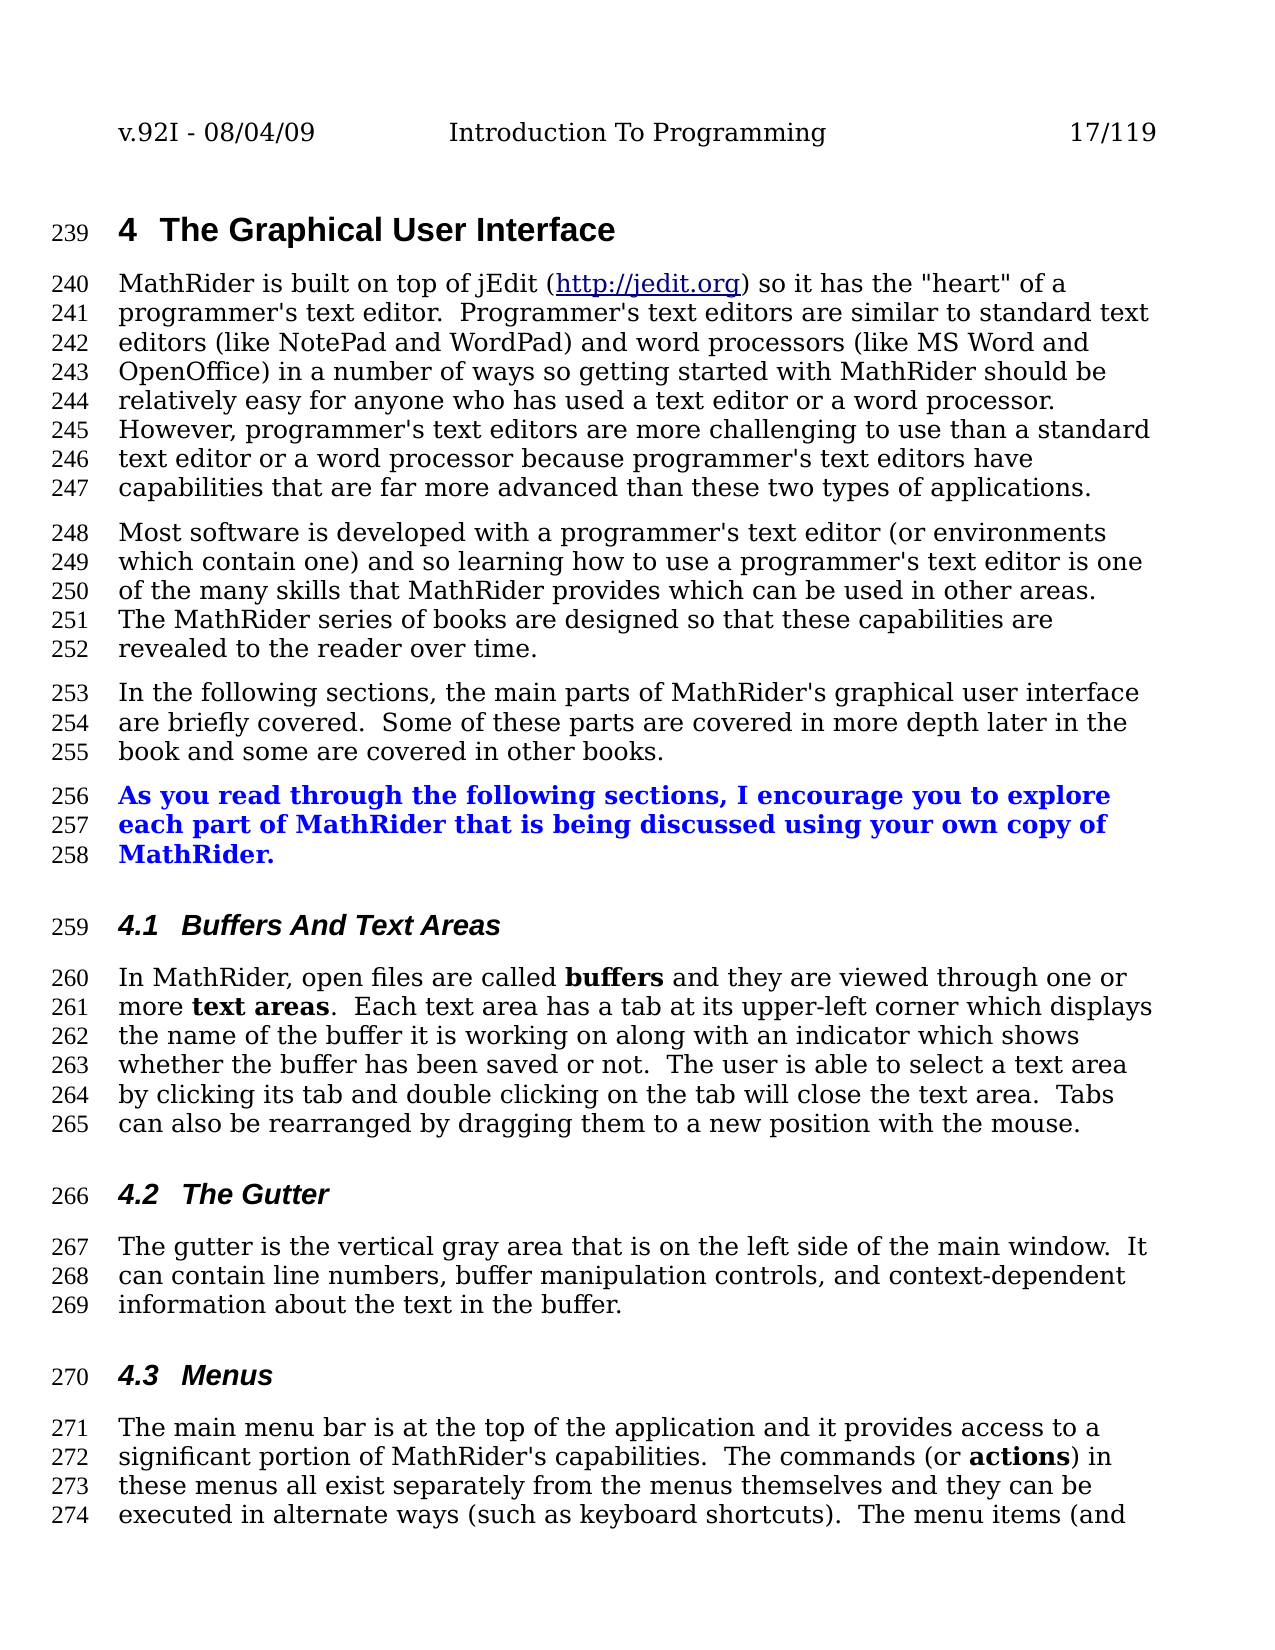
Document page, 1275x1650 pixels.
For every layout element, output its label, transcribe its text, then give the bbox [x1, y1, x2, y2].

subtitle The Graphical User Interface [118, 210, 1157, 248]
text The main menu bar is at the top of the application and it provides access to a significant portion of MathRider's capabilities. The commands (or actions) in these menus all exist separately from the menus themselves and they can be executed in alternate ways (such as keyboard shortcuts). The menu items (and [118, 1413, 1157, 1529]
subtitle Menus [118, 1358, 1157, 1392]
text The gutter is the vertical gray area that is on the left side of the main window. It can contain line numbers, buffer manipulation controls, and context-dependent information about the text in the buffer. [118, 1232, 1157, 1319]
text As you read through the following sections, I encourage you to explore each part of MathRider that is being discussed using your own copy of MathRider. [118, 781, 1157, 869]
text In MathRider, open files are called buffers and they are viewed through one or more text areas. Each text area has a tab at its upper-left corner which displays the name of the buffer it is working on along with an indicator which shows whether the buffer has been saved or not. The user is able to select a text area by clicking its tab and double clicking on the tab will close the text area. Tabs can also be rearranged by dragging them to a new position with the mouse. [118, 963, 1157, 1138]
subtitle Buffers And Text Areas [118, 908, 1157, 942]
text MathRider is built on top of jEdit (http://jedit.org) so it has the "heart" of a programmer's text editor. Programmer's text editors are similar to standard text editors (like NotePad and WordPad) and word processors (like MS Word and OpenOffice) in a number of ways so getting started with MathRider should be relatively easy for anyone who has used a text editor or a word processor. However, programmer's text editors are more challenging to use than a standard text editor or a word processor because programmer's text editors have capabilities that are far more advanced than these two types of applications. [118, 269, 1157, 503]
text In the following sections, the main parts of MathRider's graphical user interface are briefly covered. Some of these parts are covered in more depth later in the book and some are covered in other books. [118, 678, 1157, 766]
subtitle The Gutter [118, 1177, 1157, 1211]
text Most software is developed with a programmer's text editor (or environments which contain one) and so learning how to use a programmer's text editor is one of the many skills that MathRider provides which can be used in other areas. The MathRider series of books are designed so that these capabilities are revealed to the reader over time. [118, 518, 1157, 663]
